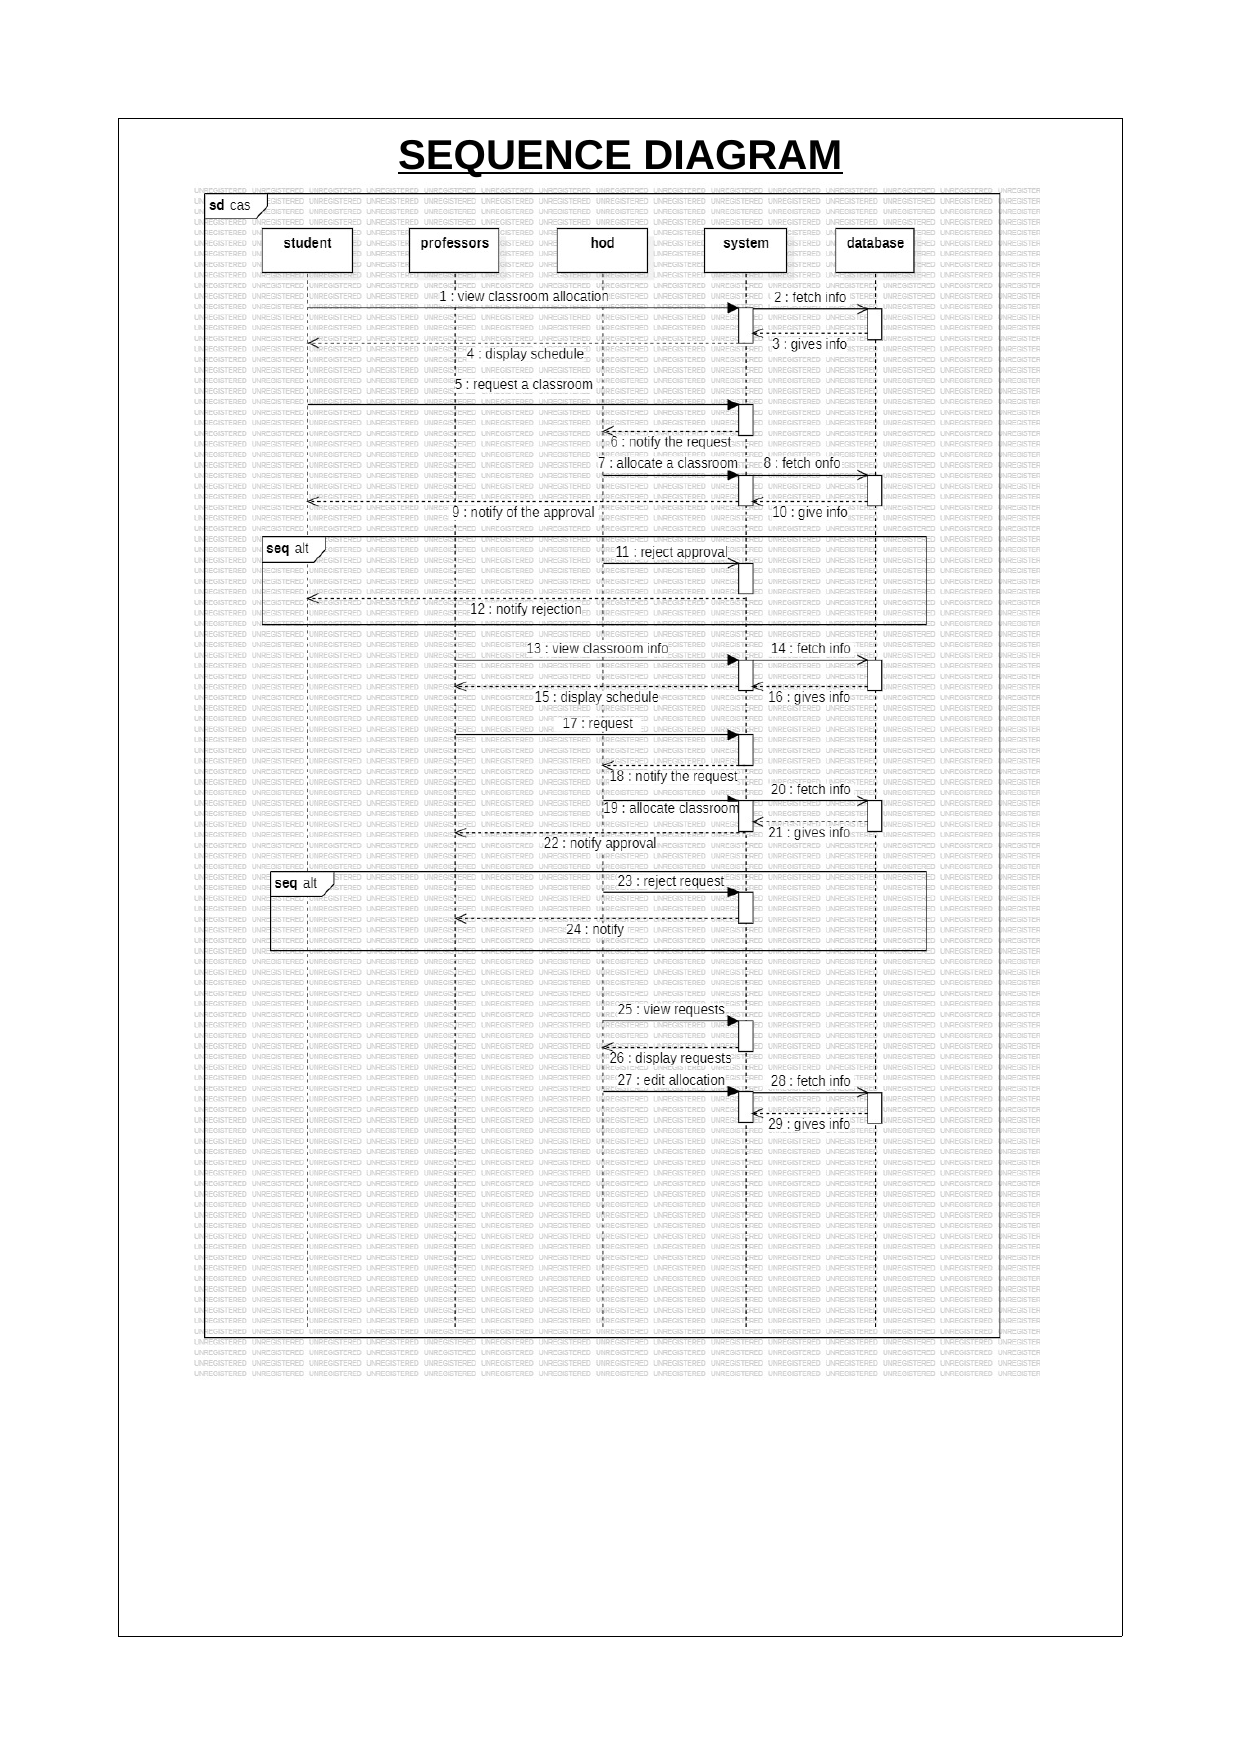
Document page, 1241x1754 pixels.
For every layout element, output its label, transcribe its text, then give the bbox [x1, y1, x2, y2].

picture [194, 182, 1040, 1381]
text SEQUENCE DIAGRAM [130, 130, 1110, 1414]
